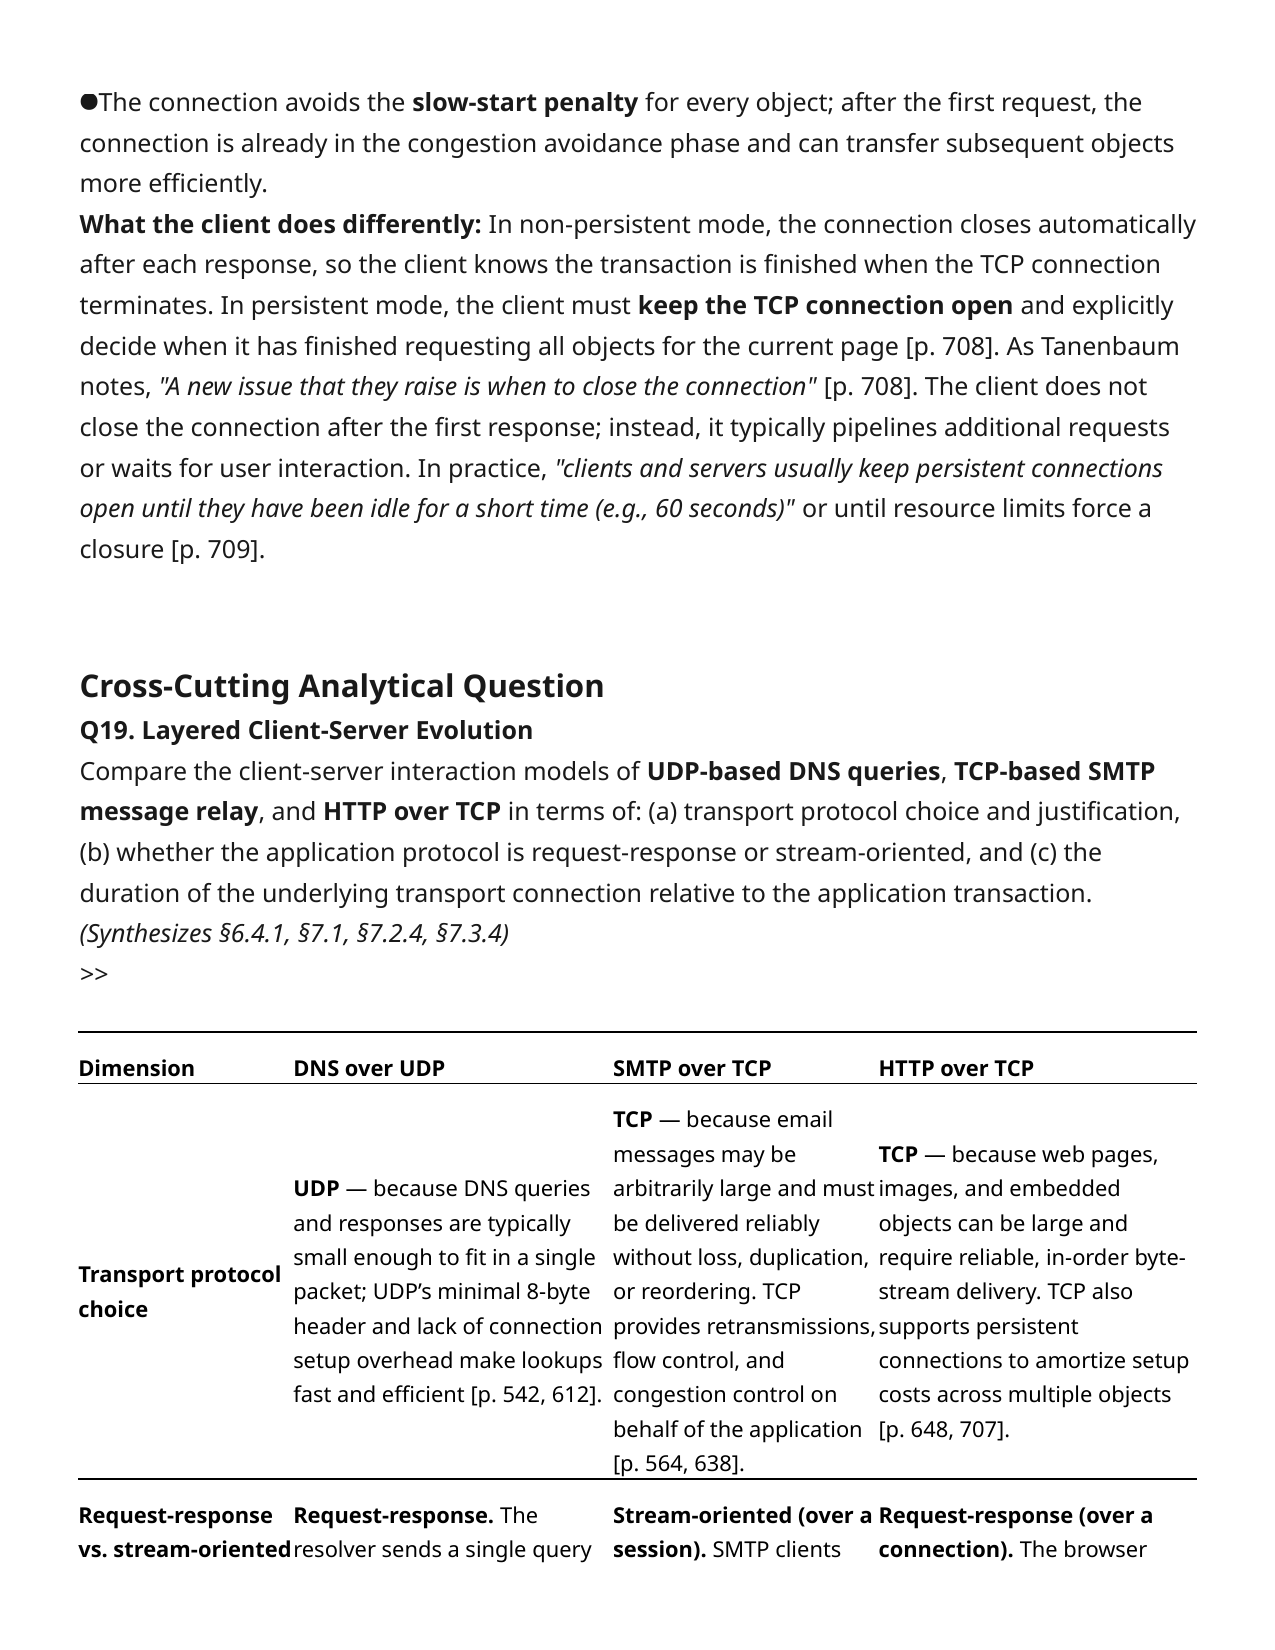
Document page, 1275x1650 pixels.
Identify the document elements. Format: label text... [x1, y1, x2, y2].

table_cell Request-response (over a connection). The browser [878, 1480, 1197, 1564]
table_cell Request-response vs. stream-oriented [78, 1480, 293, 1564]
table_cell TCP — because web pages, images, and embedded objects can be large and require reliable, in-order byte-stream delivery. TCP also supports persistent connections to amortize setup costs across multiple objects [p. 648, 707]. [878, 1084, 1197, 1478]
text What the client does differently: In non-persistent mode, the connection closes automatically after each response, so the client knows the transaction is finished when the TCP connection terminates. In persistent mode, the client must keep the TCP connection open and explicitly decide when it has finished requesting all objects for the current page [p. 708]. As Tanenbaum notes, "A new issue that they raise is when to close the connection" [p. 708]. The client does not close the connection after the first response; instead, it typically pipelines additional requests or waits for user interaction. In practice, "clients and servers usually keep persistent connections open until they have been idle for a short time (e.g., 60 seconds)" or until resource limits force a closure [p. 709]. [78, 200, 1197, 566]
table_cell Stream-oriented (over a session). SMTP clients [613, 1480, 878, 1564]
table_header HTTP over TCP [878, 1033, 1197, 1083]
text >> [78, 950, 1197, 991]
table_cell UDP — because DNS queries and responses are typically small enough to fit in a single packet; UDP’s minimal 8-byte header and lack of connection setup overhead make lookups fast and efficient [p. 542, 612]. [293, 1084, 613, 1478]
subtitle Cross-Cutting Analytical Question [78, 656, 1197, 706]
table_cell Transport protocol choice [78, 1084, 293, 1478]
table_cell Request-response. The resolver sends a single query [293, 1480, 613, 1564]
table_cell TCP — because email messages may be arbitrarily large and must be delivered reliably without loss, duplication, or reordering. TCP provides retransmissions, flow control, and congestion control on behalf of the application [p. 564, 638]. [613, 1084, 878, 1478]
table_header DNS over UDP [293, 1033, 613, 1083]
table_header Dimension [78, 1033, 293, 1083]
list The connection avoids the slow-start penalty for every object; after the first request, the connection is already in the congestion avoidance phase and can transfer subsequent objects more efficiently. [78, 78, 1197, 200]
table_header SMTP over TCP [613, 1033, 878, 1083]
text Q19. Layered Client-Server Evolution Compare the client-server interaction models of UDP-based DNS queries, TCP-based SMTP message relay, and HTTP over TCP in terms of: (a) transport protocol choice and justification, (b) whether the application protocol is request-response or stream-oriented, and (c) the duration of the underlying transport connection relative to the application transaction. (Synthesizes §6.4.1, §7.1, §7.2.4, §7.3.4) [78, 706, 1197, 950]
